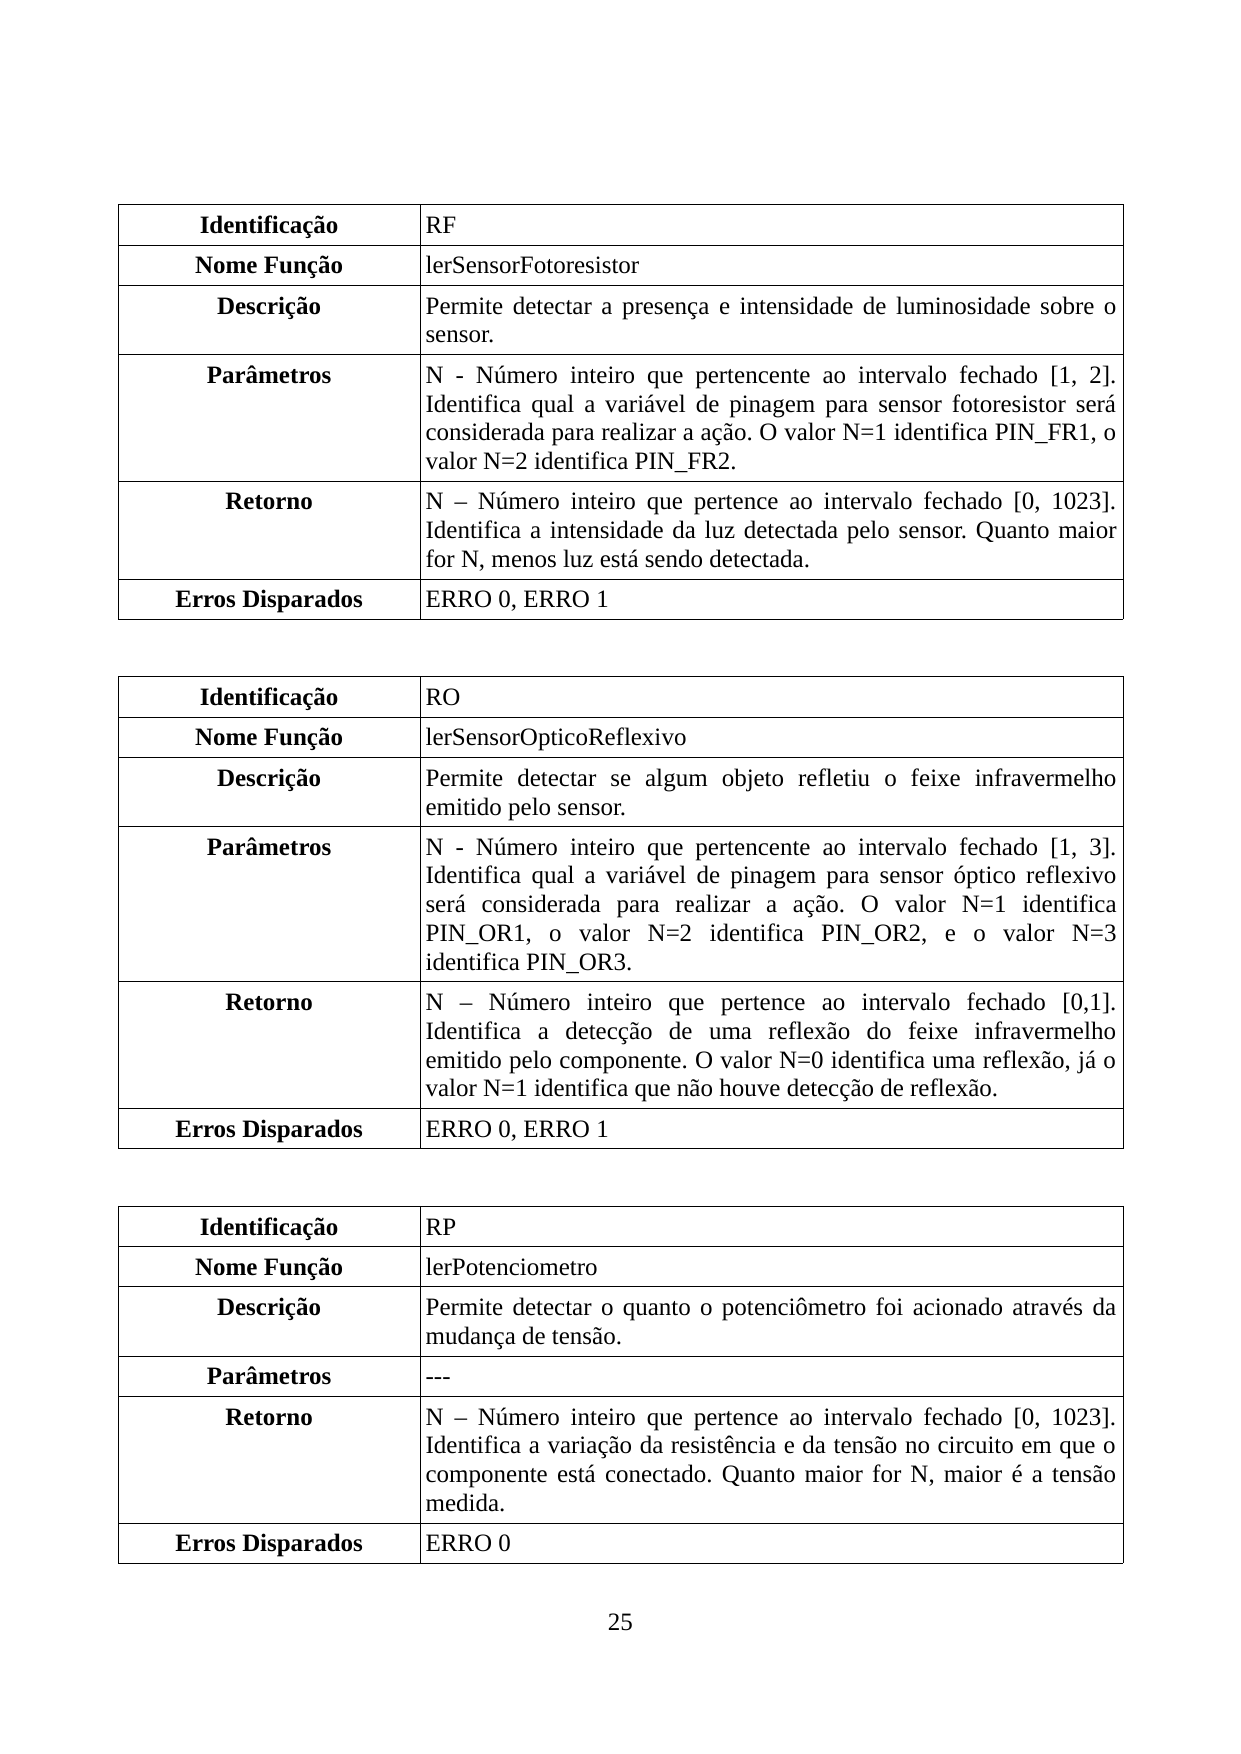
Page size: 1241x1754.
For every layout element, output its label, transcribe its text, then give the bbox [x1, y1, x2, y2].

table_cell Parâmetros [119, 1357, 420, 1396]
table_cell N - Número inteiro que pertencente ao intervalo fechado [1, 3]. Identifica qual a variável de pinagem para sensor óptico reflexivo será considerada para realizar a ação. O valor N=1 identifica PIN_OR1, o valor N=2 identifica PIN_OR2, e o valor N=3 identifica PIN_OR3. [421, 827, 1123, 981]
table_cell Descrição [119, 758, 420, 826]
table_cell Retorno [119, 982, 420, 1108]
table_cell ERRO 0 [421, 1524, 1123, 1563]
table_cell Descrição [119, 1287, 420, 1356]
table_cell ERRO 0, ERRO 1 [421, 1109, 1123, 1148]
table_cell Permite detectar se algum objeto refletiu o feixe infravermelho emitido pelo sensor. [421, 758, 1123, 826]
table_cell Descrição [119, 286, 420, 354]
table_cell Erros Disparados [119, 580, 420, 619]
table_cell N – Número inteiro que pertence ao intervalo fechado [0, 1023]. Identifica a intensidade da luz detectada pelo sensor. Quanto maior for N, menos luz está sendo detectada. [421, 482, 1123, 578]
table_cell Erros Disparados [119, 1524, 420, 1563]
table_cell Nome Função [119, 246, 420, 285]
table_header RF [421, 205, 1123, 245]
table_cell lerSensorOpticoReflexivo [421, 718, 1123, 757]
table_cell N – Número inteiro que pertence ao intervalo fechado [0, 1023]. Identifica a variação da resistência e da tensão no circuito em que o componente está conectado. Quanto maior for N, maior é a tensão medida. [421, 1397, 1123, 1522]
table_cell ERRO 0, ERRO 1 [421, 580, 1123, 619]
table_cell Permite detectar o quanto o potenciômetro foi acionado através da mudança de tensão. [421, 1287, 1123, 1356]
table_cell Retorno [119, 482, 420, 578]
table_cell lerSensorFotoresistor [421, 246, 1123, 285]
table_cell --- [421, 1357, 1123, 1396]
table_cell Permite detectar a presença e intensidade de luminosidade sobre o sensor. [421, 286, 1123, 354]
table_header RO [421, 677, 1123, 717]
table_cell N - Número inteiro que pertencente ao intervalo fechado [1, 2]. Identifica qual a variável de pinagem para sensor fotoresistor será considerada para realizar a ação. O valor N=1 identifica PIN_FR1, o valor N=2 identifica PIN_FR2. [421, 355, 1123, 481]
table_cell N – Número inteiro que pertence ao intervalo fechado [0,1]. Identifica a detecção de uma reflexão do feixe infravermelho emitido pelo componente. O valor N=0 identifica uma reflexão, já o valor N=1 identifica que não houve detecção de reflexão. [421, 982, 1123, 1108]
table_header Identificação [119, 1207, 420, 1246]
table_cell Parâmetros [119, 355, 420, 481]
table_header Identificação [119, 677, 420, 717]
table_cell lerPotenciometro [421, 1247, 1123, 1286]
table_cell Retorno [119, 1397, 420, 1522]
table_cell Erros Disparados [119, 1109, 420, 1148]
table_header Identificação [119, 205, 420, 245]
table_header RP [421, 1207, 1123, 1246]
table_cell Parâmetros [119, 827, 420, 981]
table_cell Nome Função [119, 718, 420, 757]
table_cell Nome Função [119, 1247, 420, 1286]
